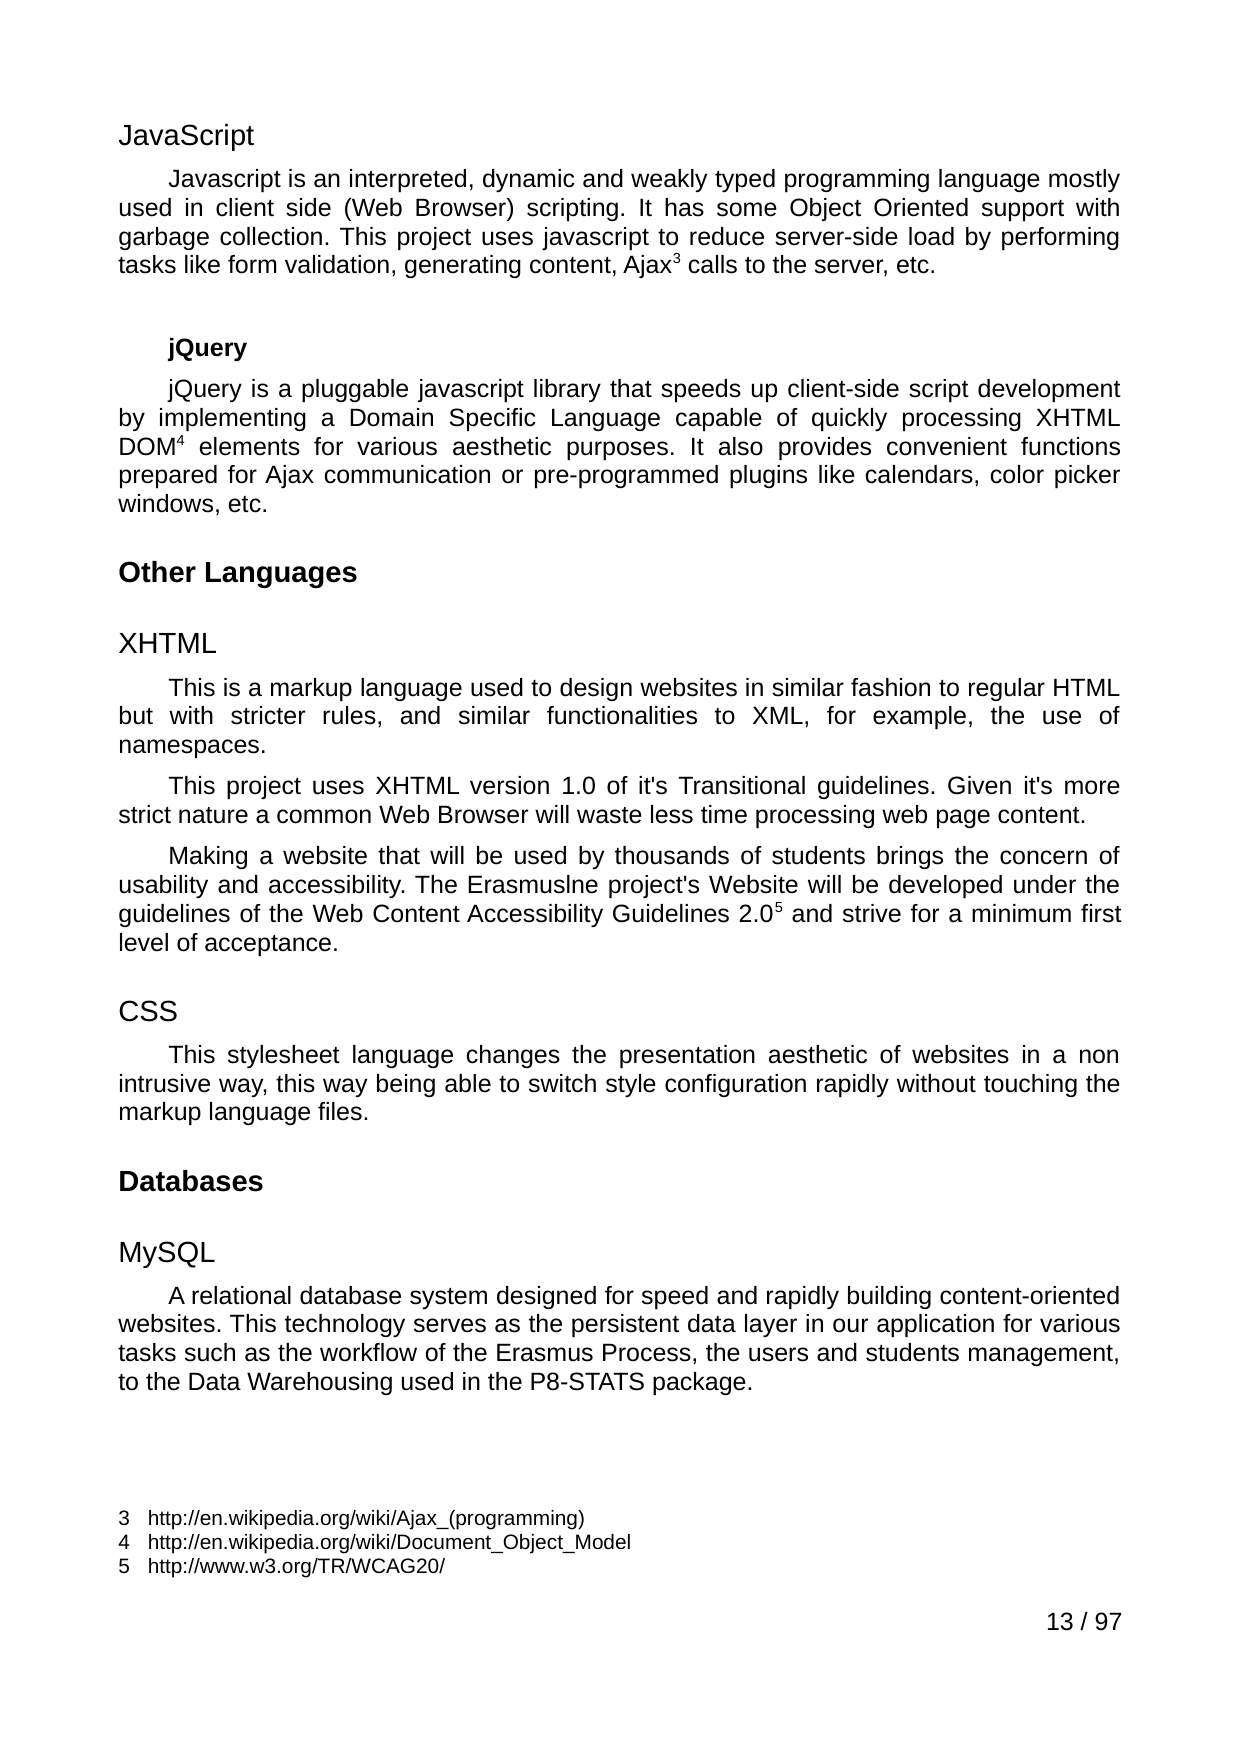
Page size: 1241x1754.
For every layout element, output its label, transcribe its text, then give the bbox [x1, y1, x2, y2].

text jQuery is a pluggable javascript library that speeds up client-side script development by implementing a Domain Specific Language capable of quickly processing XHTML DOM elements for various aesthetic purposes. It also provides convenient functions prepared for Ajax communication or pre-programmed plugins like calendars, color picker windows, etc. [118, 374, 1122, 518]
text http://en.wikipedia.org/wiki/Document_Object_Model [118, 1530, 1122, 1554]
subtitle XHTML [118, 626, 1122, 660]
text This is a markup language used to design websites in similar fashion to regular HTML but with stricter rules, and similar functionalities to XML, for example, the use of namespaces. [118, 672, 1122, 759]
text jQuery [118, 333, 1122, 362]
subtitle Other Languages [118, 555, 1122, 589]
text Javascript is an interpreted, dynamic and weakly typed programming language mostly used in client side (Web Browser) scripting. It has some Object Oriented support with garbage collection. This project uses javascript to reduce server-side load by performing tasks like form validation, generating content, Ajax calls to the server, etc. [118, 164, 1122, 279]
text Making a website that will be used by thousands of students brings the concern of usability and accessibility. The Erasmuslne project's Website will be developed under the guidelines of the Web Content Accessibility Guidelines 2.0 and strive for a minimum first level of acceptance. [118, 841, 1122, 956]
subtitle Databases [118, 1163, 1122, 1197]
subtitle JavaScript [118, 118, 1122, 152]
subtitle CSS [118, 994, 1122, 1027]
text http://en.wikipedia.org/wiki/Ajax_(programming) [118, 1506, 1122, 1530]
subtitle MySQL [118, 1234, 1122, 1268]
text A relational database system designed for speed and rapidly building content-oriented websites. This technology serves as the persistent data layer in our application for various tasks such as the workflow of the Erasmus Process, the users and students management, to the Data Warehousing used in the P8-STATS package. [118, 1281, 1122, 1396]
text http://www.w3.org/TR/WCAG20/ [118, 1554, 1122, 1578]
text This project uses XHTML version 1.0 of it's Transitional guidelines. Given it's more strict nature a common Web Browser will waste less time processing web page content. [118, 771, 1122, 829]
text This stylesheet language changes the presentation aesthetic of websites in a non intrusive way, this way being able to switch style configuration rapidly without touching the markup language files. [118, 1040, 1122, 1126]
